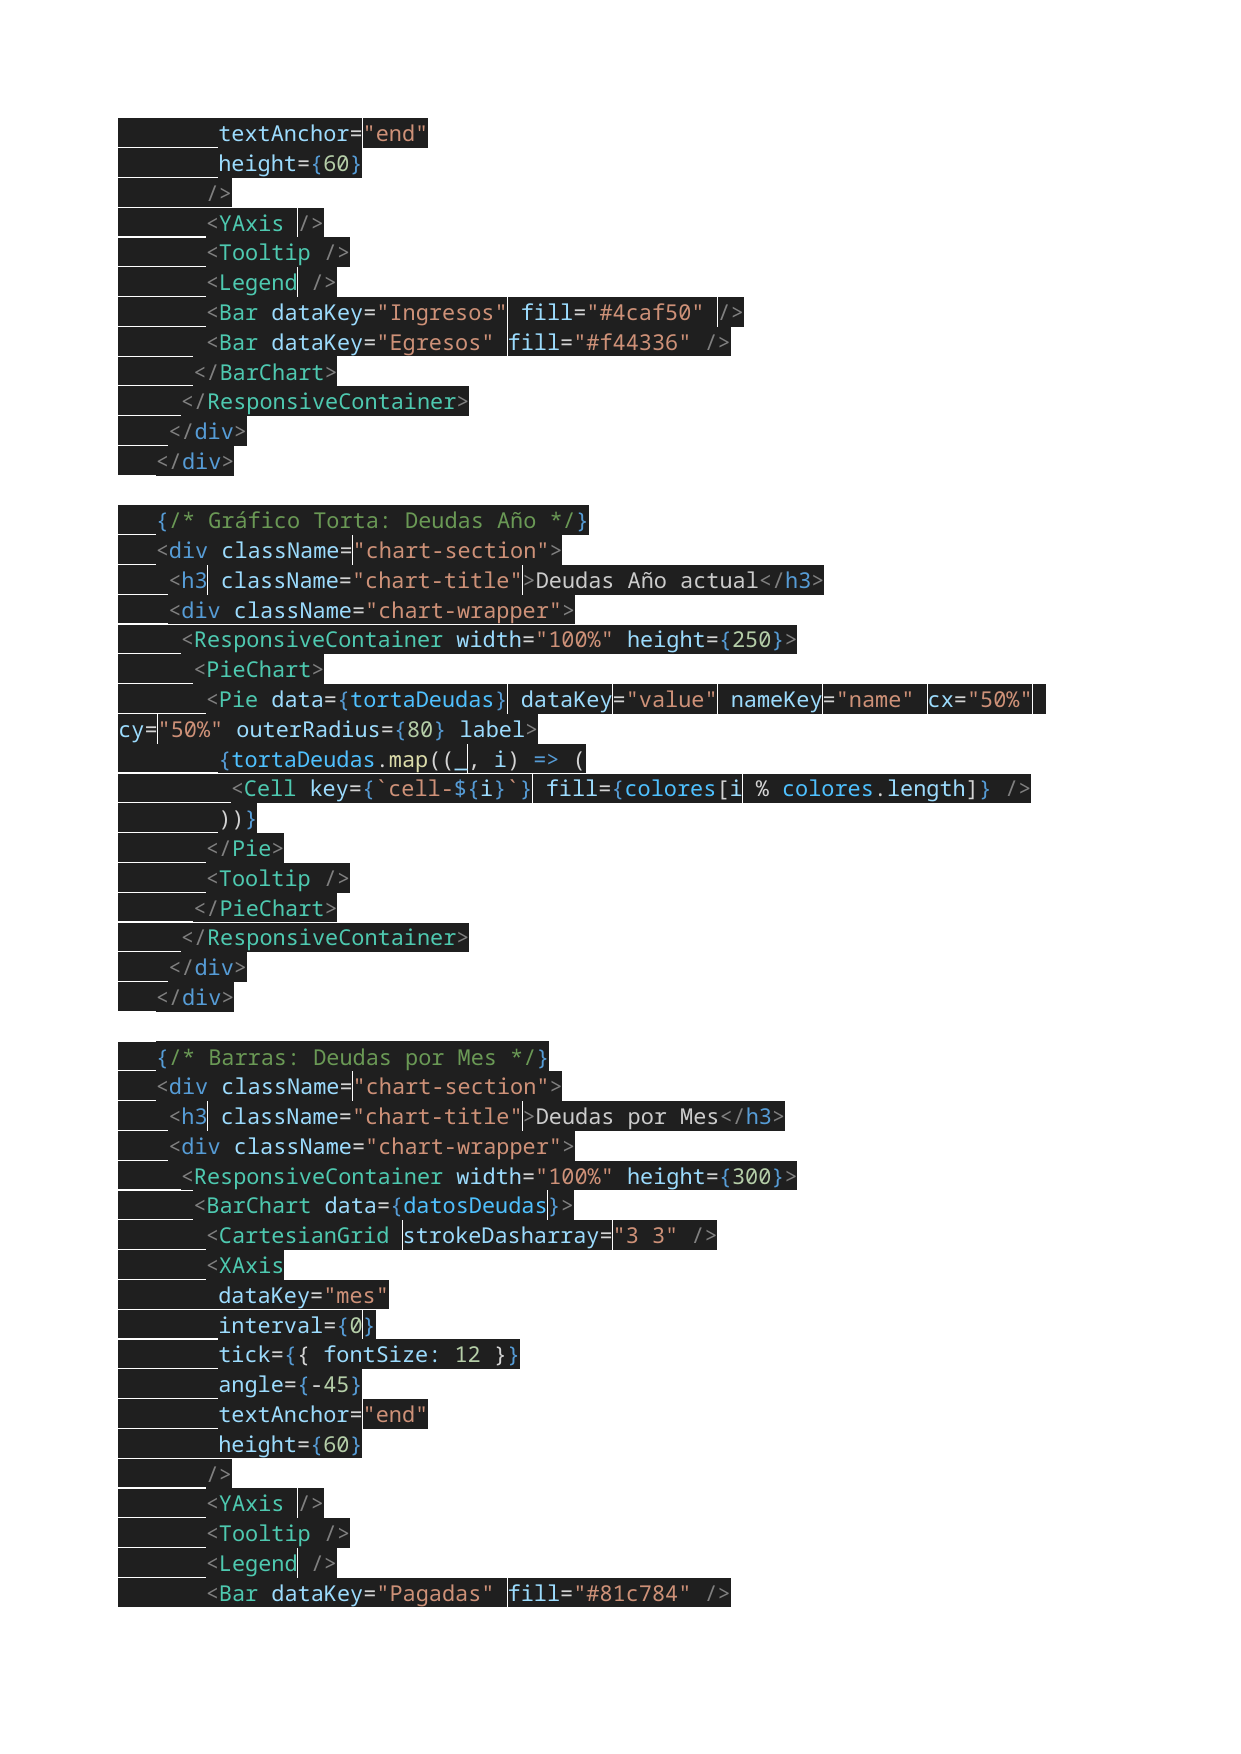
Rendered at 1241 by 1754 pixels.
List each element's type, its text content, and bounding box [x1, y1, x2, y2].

text </div> [118, 952, 1122, 982]
text height={60} [118, 148, 1122, 178]
text </Pie> [118, 833, 1122, 863]
text <XAxis [118, 1250, 1122, 1280]
text <div className="chart-section"> [118, 535, 1122, 565]
text <YAxis /> [118, 1488, 1122, 1518]
text interval={0} [118, 1309, 1122, 1339]
text <div className="chart-wrapper"> [118, 595, 1122, 624]
text </div> [118, 416, 1122, 446]
text </ResponsiveContainer> [118, 922, 1122, 952]
text <ResponsiveContainer width="100%" height={250}> [118, 624, 1122, 654]
text /> [118, 178, 1122, 207]
text </BarChart> [118, 356, 1122, 386]
text <Tooltip /> [118, 863, 1122, 893]
text <Pie data={tortaDeudas} dataKey="value" nameKey="name" cx="50%" cy="50%" outerRadius={80} label> [118, 684, 1122, 744]
text ))} [118, 803, 1122, 833]
text <BarChart data={datosDeudas}> [118, 1190, 1122, 1220]
text <Bar dataKey="Pagadas" fill="#81c784" /> [118, 1578, 1122, 1607]
text height={60} [118, 1429, 1122, 1458]
text <Legend /> [118, 1548, 1122, 1578]
text <Bar dataKey="Ingresos" fill="#4caf50" /> [118, 297, 1122, 327]
text {/* Gráfico Torta: Deudas Año */} [118, 505, 1122, 535]
text <Bar dataKey="Egresos" fill="#f44336" /> [118, 327, 1122, 356]
text <h3 className="chart-title">Deudas por Mes</h3> [118, 1101, 1122, 1131]
text <ResponsiveContainer width="100%" height={300}> [118, 1161, 1122, 1190]
text dataKey="mes" [118, 1280, 1122, 1309]
text <Tooltip /> [118, 237, 1122, 267]
text <Tooltip /> [118, 1518, 1122, 1548]
text <CartesianGrid strokeDasharray="3 3" /> [118, 1220, 1122, 1250]
text <Legend /> [118, 267, 1122, 297]
text </div> [118, 446, 1122, 476]
text <PieChart> [118, 654, 1122, 684]
text angle={-45} [118, 1369, 1122, 1399]
text textAnchor="end" [118, 118, 1122, 148]
text <div className="chart-wrapper"> [118, 1131, 1122, 1161]
text {tortaDeudas.map((_, i) => ( [118, 744, 1122, 773]
text </div> [118, 982, 1122, 1012]
text </PieChart> [118, 893, 1122, 922]
text /> [118, 1458, 1122, 1488]
text <div className="chart-section"> [118, 1071, 1122, 1101]
text tick={{ fontSize: 12 }} [118, 1339, 1122, 1369]
text textAnchor="end" [118, 1399, 1122, 1429]
text <Cell key={`cell-${i}`} fill={colores[i % colores.length]} /> [118, 773, 1122, 803]
text <YAxis /> [118, 207, 1122, 237]
text {/* Barras: Deudas por Mes */} [118, 1041, 1122, 1071]
text <h3 className="chart-title">Deudas Año actual</h3> [118, 565, 1122, 595]
text </ResponsiveContainer> [118, 386, 1122, 416]
